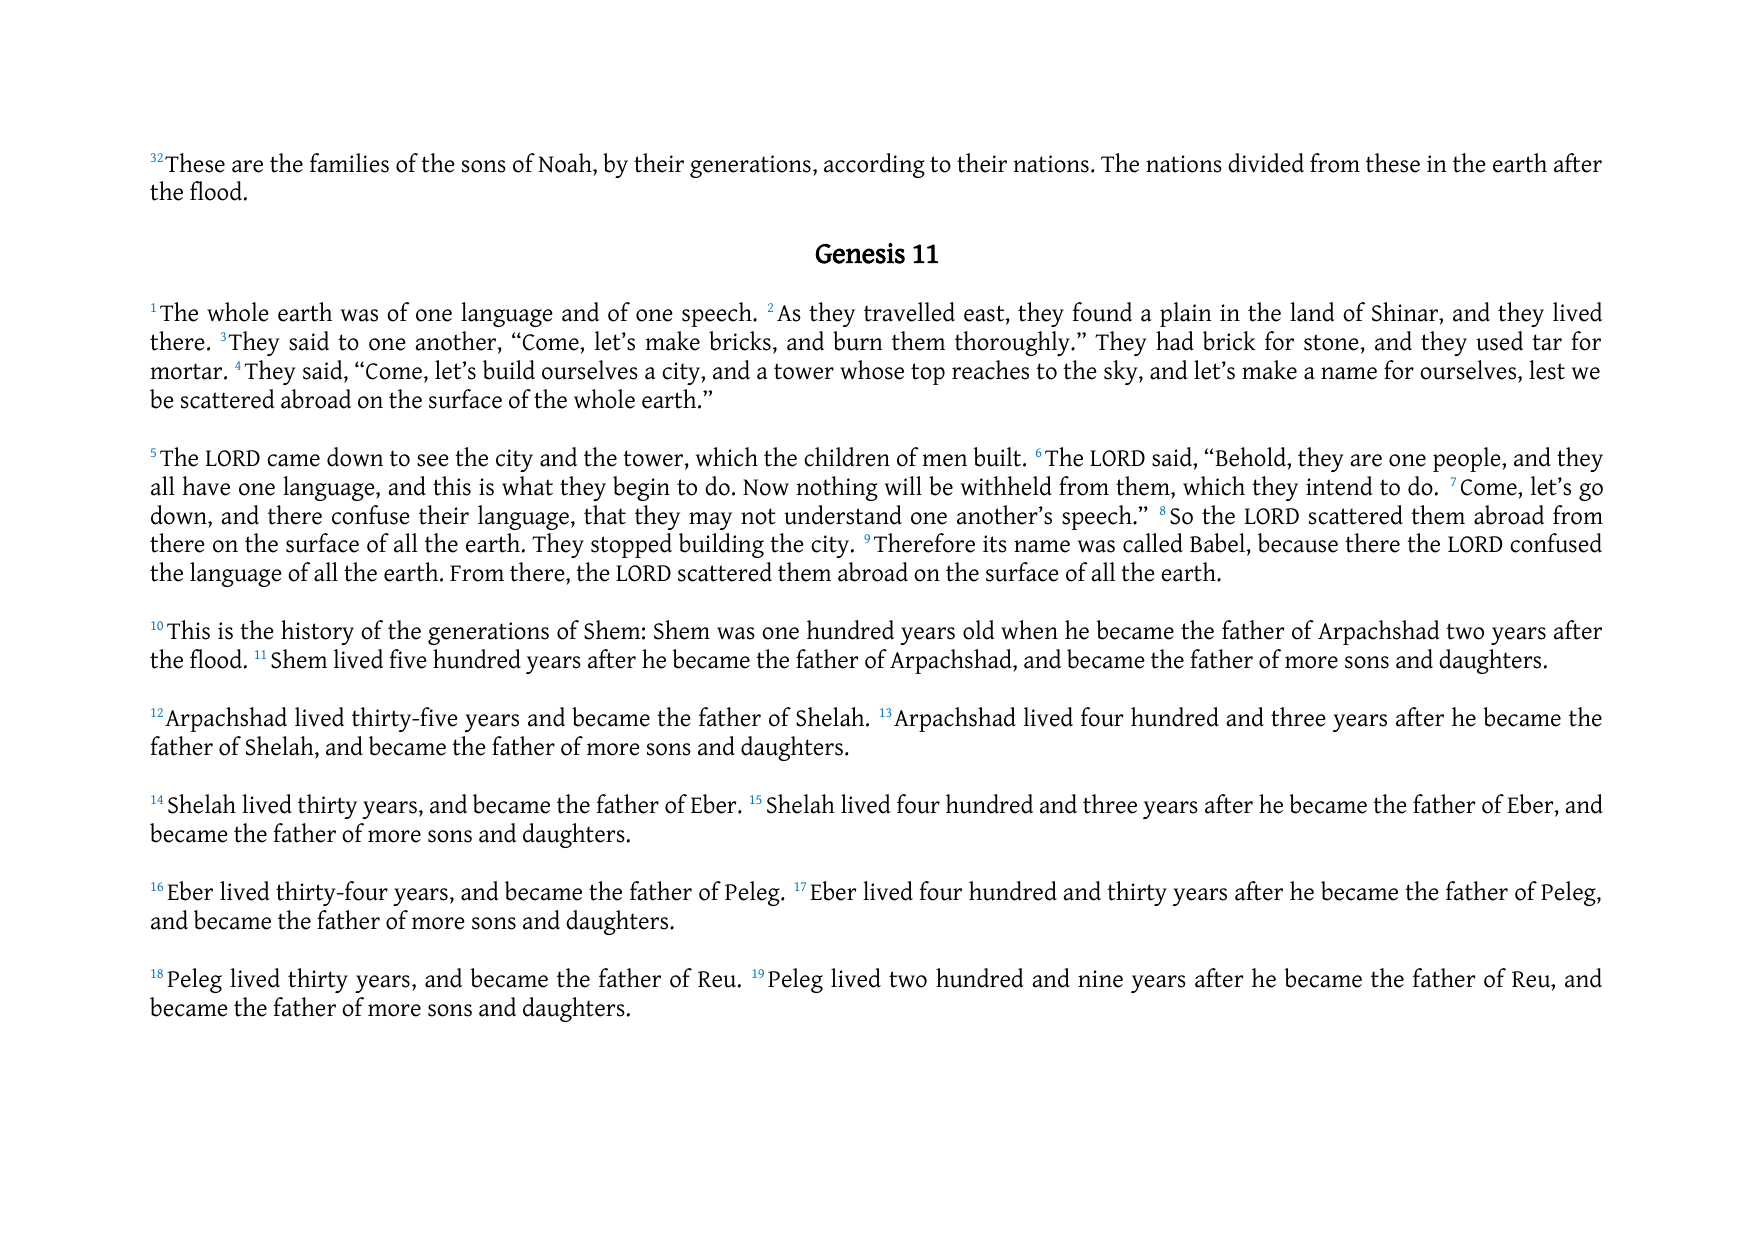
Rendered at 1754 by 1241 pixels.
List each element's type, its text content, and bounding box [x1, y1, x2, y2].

text 14 Shelah lived thirty years, and became the father of Eber. 15 Shelah lived four hundred and three years after he became the father of Eber, and became the father of more sons and daughters. [150, 792, 1604, 849]
text 32 These are the families of the sons of Noah, by their generations, according to their nations. The nations divided from these in the earth after the flood. [150, 150, 1604, 208]
text 5 The LORD came down to see the city and the tower, which the children of men built. 6 The LORD said, “Behold, they are one people, and they all have one language, and this is what they begin to do. Now nothing will be withheld from them, which they intend to do. 7 Come, let’s go down, and there confuse their language, that they may not understand one another’s speech.” 8 So the LORD scattered them abroad from there on the surface of all the earth. They stopped building the city. 9 Therefore its name was called Babel, because there the LORD confused the language of all the earth. From there, the LORD scattered them abroad on the surface of all the earth. [150, 444, 1604, 589]
text 12 Arpachshad lived thirty-five years and became the father of Shelah. 13 Arpachshad lived four hundred and three years after he became the father of Shelah, and became the father of more sons and daughters. [150, 705, 1604, 762]
text 16 Eber lived thirty-four years, and became the father of Peleg. 17 Eber lived four hundred and thirty years after he became the father of Peleg, and became the father of more sons and daughters. [150, 878, 1604, 936]
text Genesis 11 [150, 237, 1604, 271]
text 18 Peleg lived thirty years, and became the father of Reu. 19 Peleg lived two hundred and nine years after he became the father of Reu, and became the father of more sons and daughters. [150, 965, 1604, 1023]
text 10 This is the history of the generations of Shem: Shem was one hundred years old when he became the father of Arpachshad two years after the flood. 11 Shem lived five hundred years after he became the father of Arpachshad, and became the father of more sons and daughters. [150, 618, 1604, 676]
text 1 The whole earth was of one language and of one speech. 2 As they travelled east, they found a plain in the land of Shinar, and they lived there. 3 They said to one another, “Come, let’s make bricks, and burn them thoroughly.” They had brick for stone, and they used tar for mortar. 4 They said, “Come, let’s build ourselves a city, and a tower whose top reaches to the sky, and let’s make a name for ourselves, lest we be scattered abroad on the surface of the whole earth.” [150, 300, 1604, 415]
